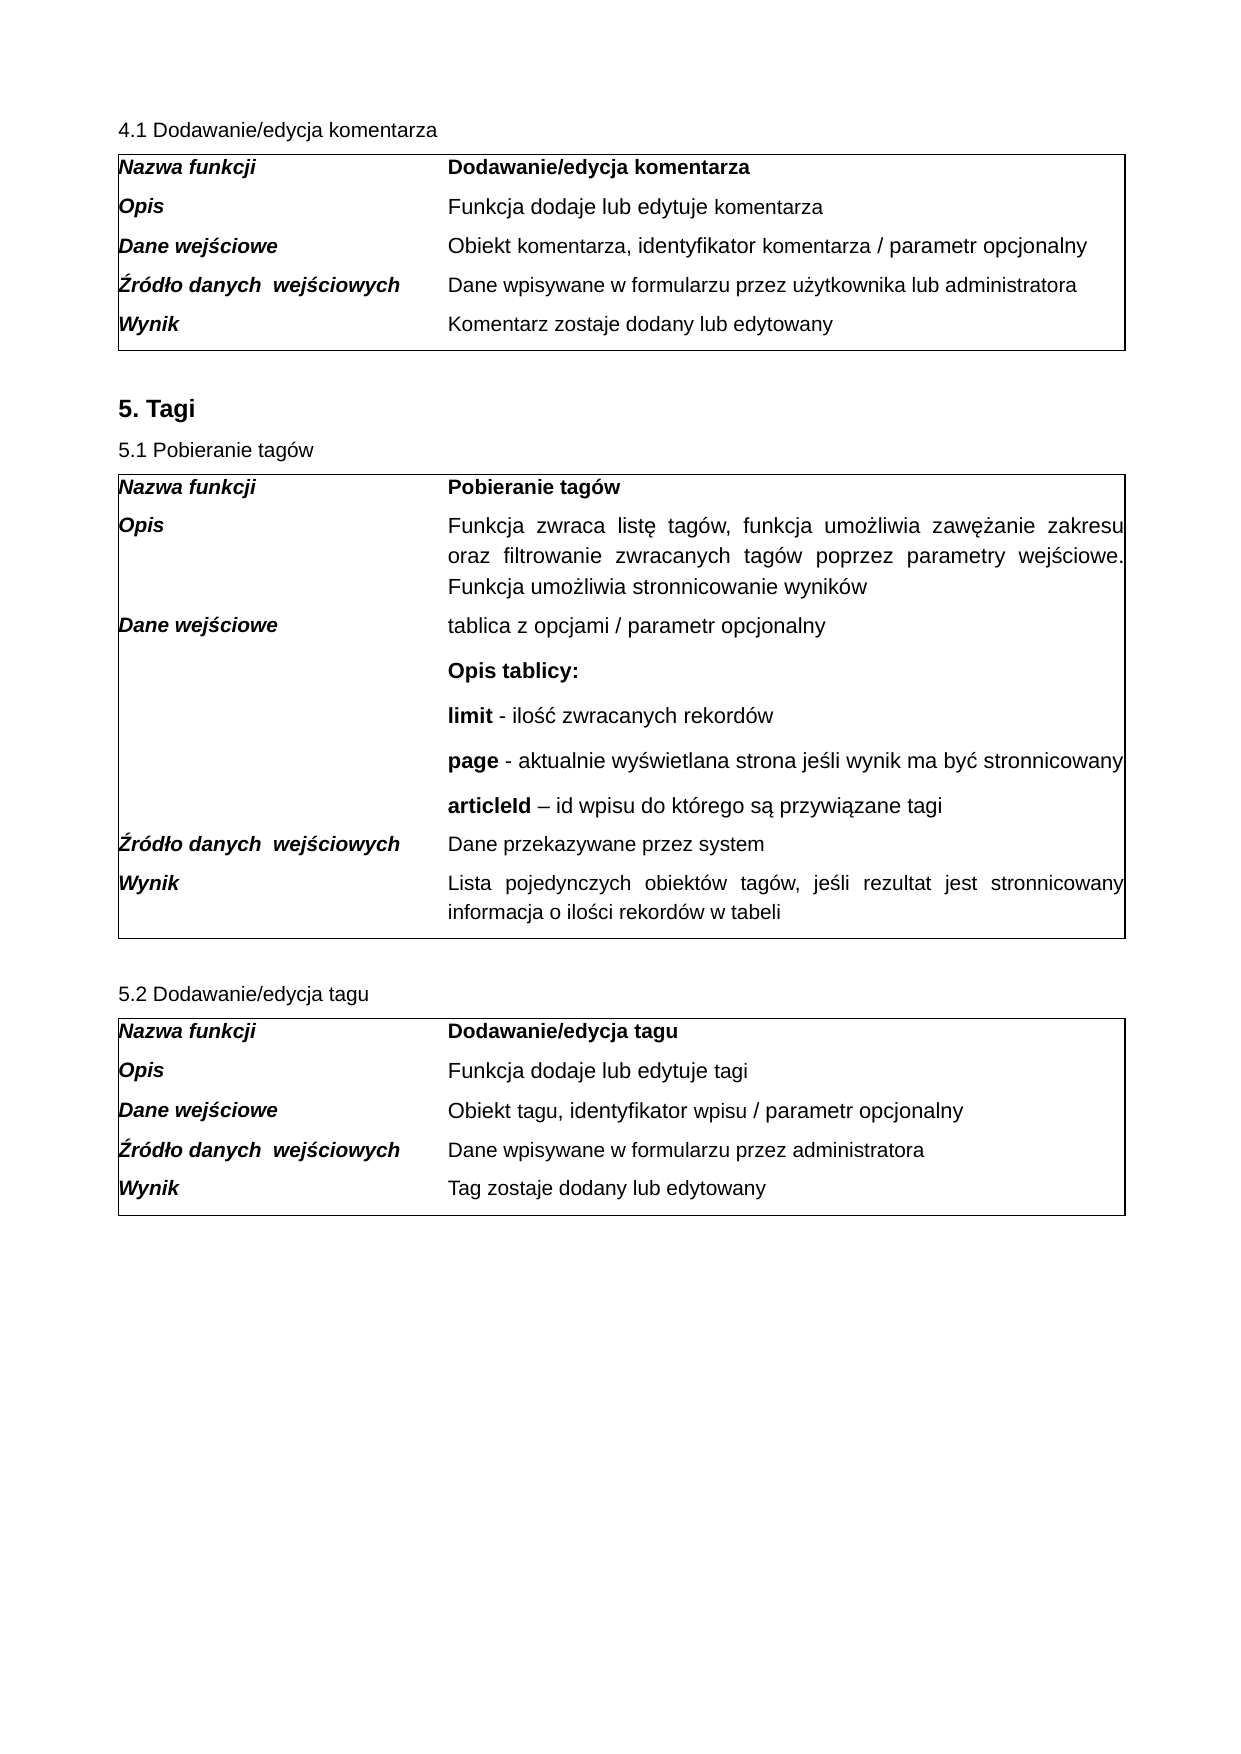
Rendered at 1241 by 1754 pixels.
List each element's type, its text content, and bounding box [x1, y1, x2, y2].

table_cell tablica z opcjami / parametr opcjonalny Opis tablicy: limit - ilość zwracanych rekordów page - aktualnie wyświetlana strona jeśli wynik ma być stronnicowany articleId – id wpisu do którego są przywiązane tagi [448, 613, 1124, 832]
table_cell Tag zostaje dodany lub edytowany [448, 1176, 1124, 1214]
table_cell Wynik [119, 312, 448, 350]
table_cell Źródło danych wejściowych [119, 832, 448, 871]
table_header Nazwa funkcji [119, 1019, 448, 1058]
table_cell Opis [119, 1058, 448, 1098]
text 5. Tagi [118, 394, 1122, 423]
table_cell Dane wpisywane w formularzu przez administratora [448, 1138, 1124, 1176]
table_cell Opis [119, 194, 448, 233]
table_cell Funkcja dodaje lub edytuje tagi [448, 1058, 1124, 1098]
table_cell Funkcja dodaje lub edytuje komentarza [448, 194, 1124, 233]
table_cell Dane wejściowe [119, 613, 448, 832]
table_cell Źródło danych wejściowych [119, 273, 448, 312]
table_cell Wynik [119, 871, 448, 938]
table_header Dodawanie/edycja tagu [448, 1019, 1124, 1058]
table_cell Opis [119, 513, 448, 613]
table_cell Wynik [119, 1176, 448, 1214]
table_cell Źródło danych wejściowych [119, 1138, 448, 1176]
text 5.2 Dodawanie/edycja tagu [118, 982, 1122, 1006]
text 4.1 Dodawanie/edycja komentarza [118, 118, 1122, 142]
table_cell Dane wejściowe [119, 1098, 448, 1137]
table_cell Komentarz zostaje dodany lub edytowany [448, 312, 1124, 350]
table_cell Funkcja zwraca listę tagów, funkcja umożliwia zawężanie zakresu oraz filtrowanie zwracanych tagów poprzez parametry wejściowe. Funkcja umożliwia stronnicowanie wyników [448, 513, 1124, 613]
table_cell Dane wejściowe [119, 234, 448, 273]
table_cell Dane przekazywane przez system [448, 832, 1124, 871]
table_header Nazwa funkcji [119, 475, 448, 513]
table_header Dodawanie/edycja komentarza [448, 155, 1124, 194]
text 5.1 Pobieranie tagów [118, 438, 1122, 462]
table_cell Dane wpisywane w formularzu przez użytkownika lub administratora [448, 273, 1124, 312]
table_cell Obiekt tagu, identyfikator wpisu / parametr opcjonalny [448, 1098, 1124, 1137]
table_cell Obiekt komentarza, identyfikator komentarza / parametr opcjonalny [448, 234, 1124, 273]
table_header Pobieranie tagów [448, 475, 1124, 513]
table_cell Lista pojedynczych obiektów tagów, jeśli rezultat jest stronnicowany informacja o ilości rekordów w tabeli [448, 871, 1124, 938]
table_header Nazwa funkcji [119, 155, 448, 194]
